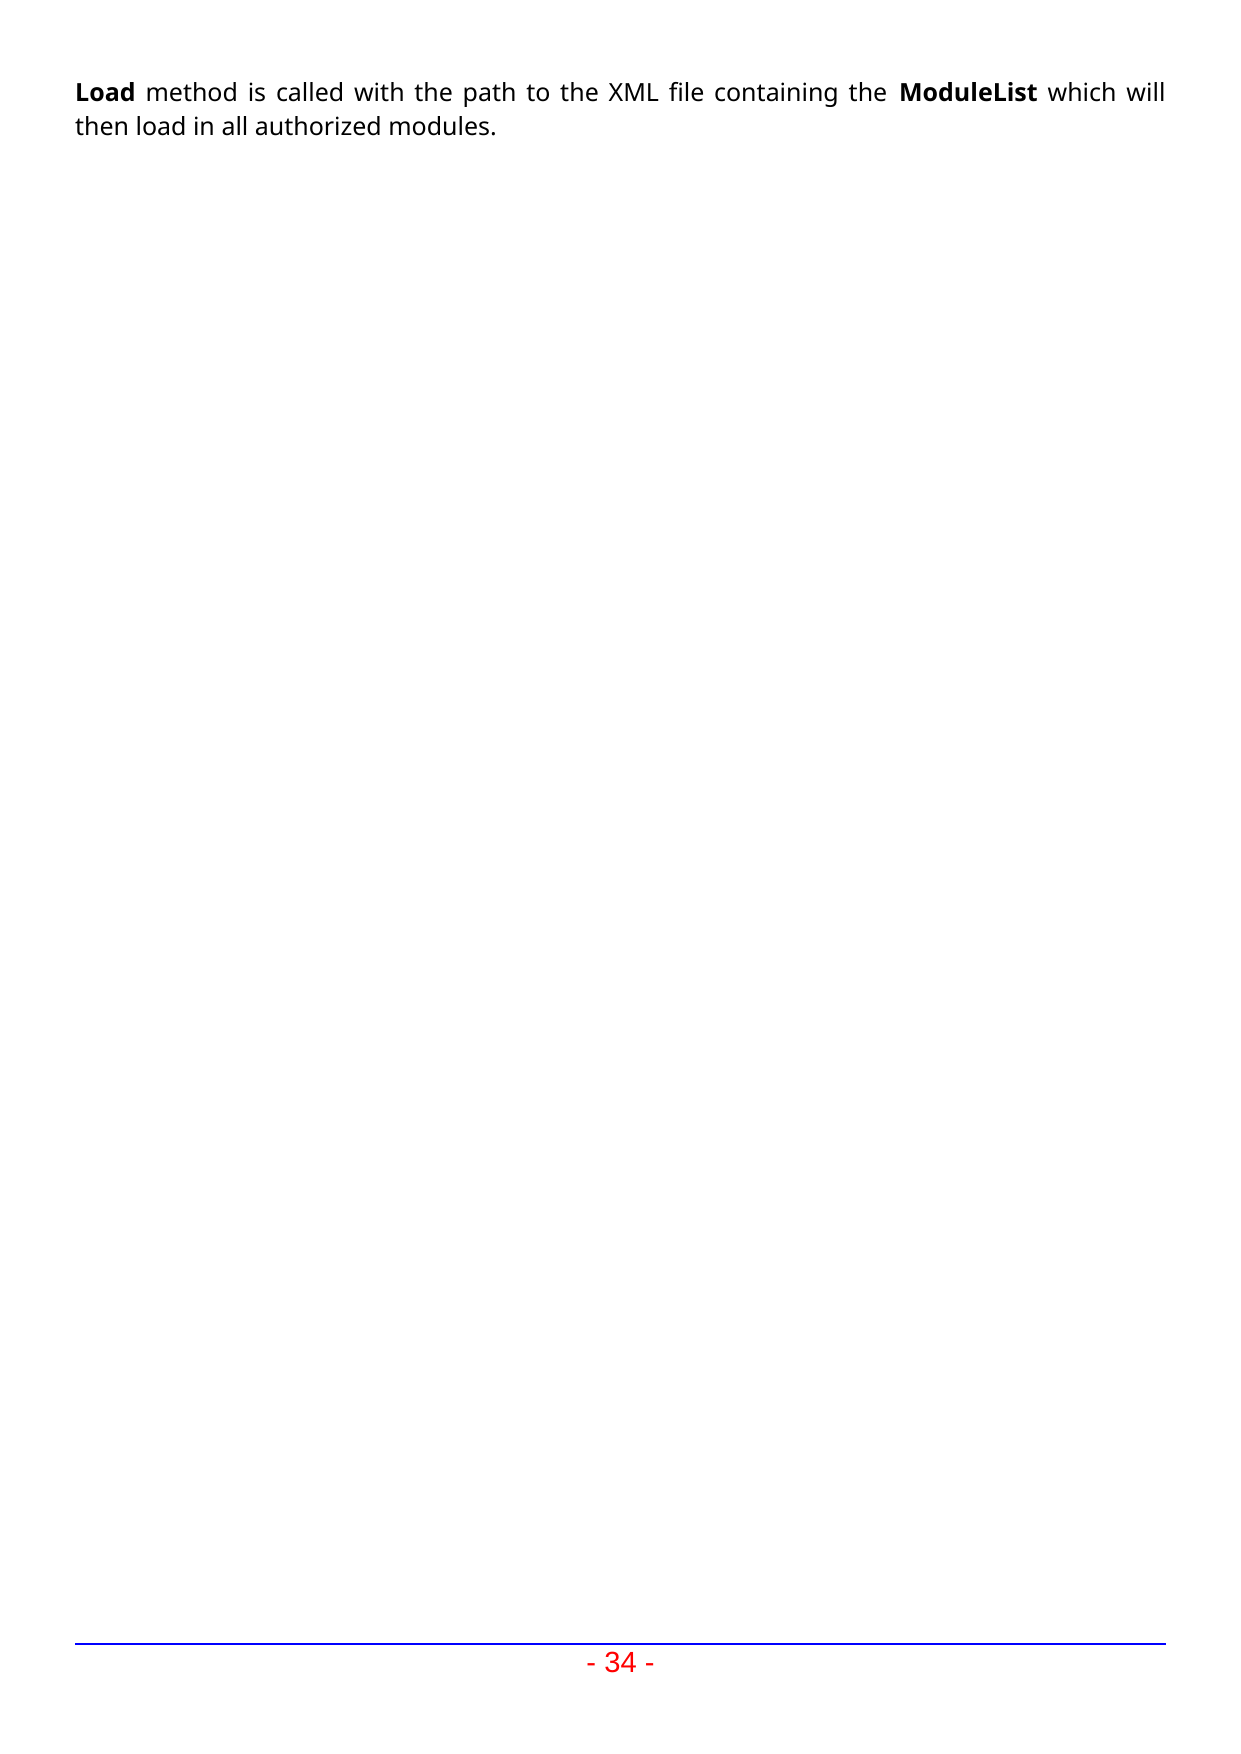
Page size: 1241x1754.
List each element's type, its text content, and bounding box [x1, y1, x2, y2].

text Load method is called with the path to the XML file containing the ModuleList which will then load in all authorized modules. [75, 75, 1166, 143]
